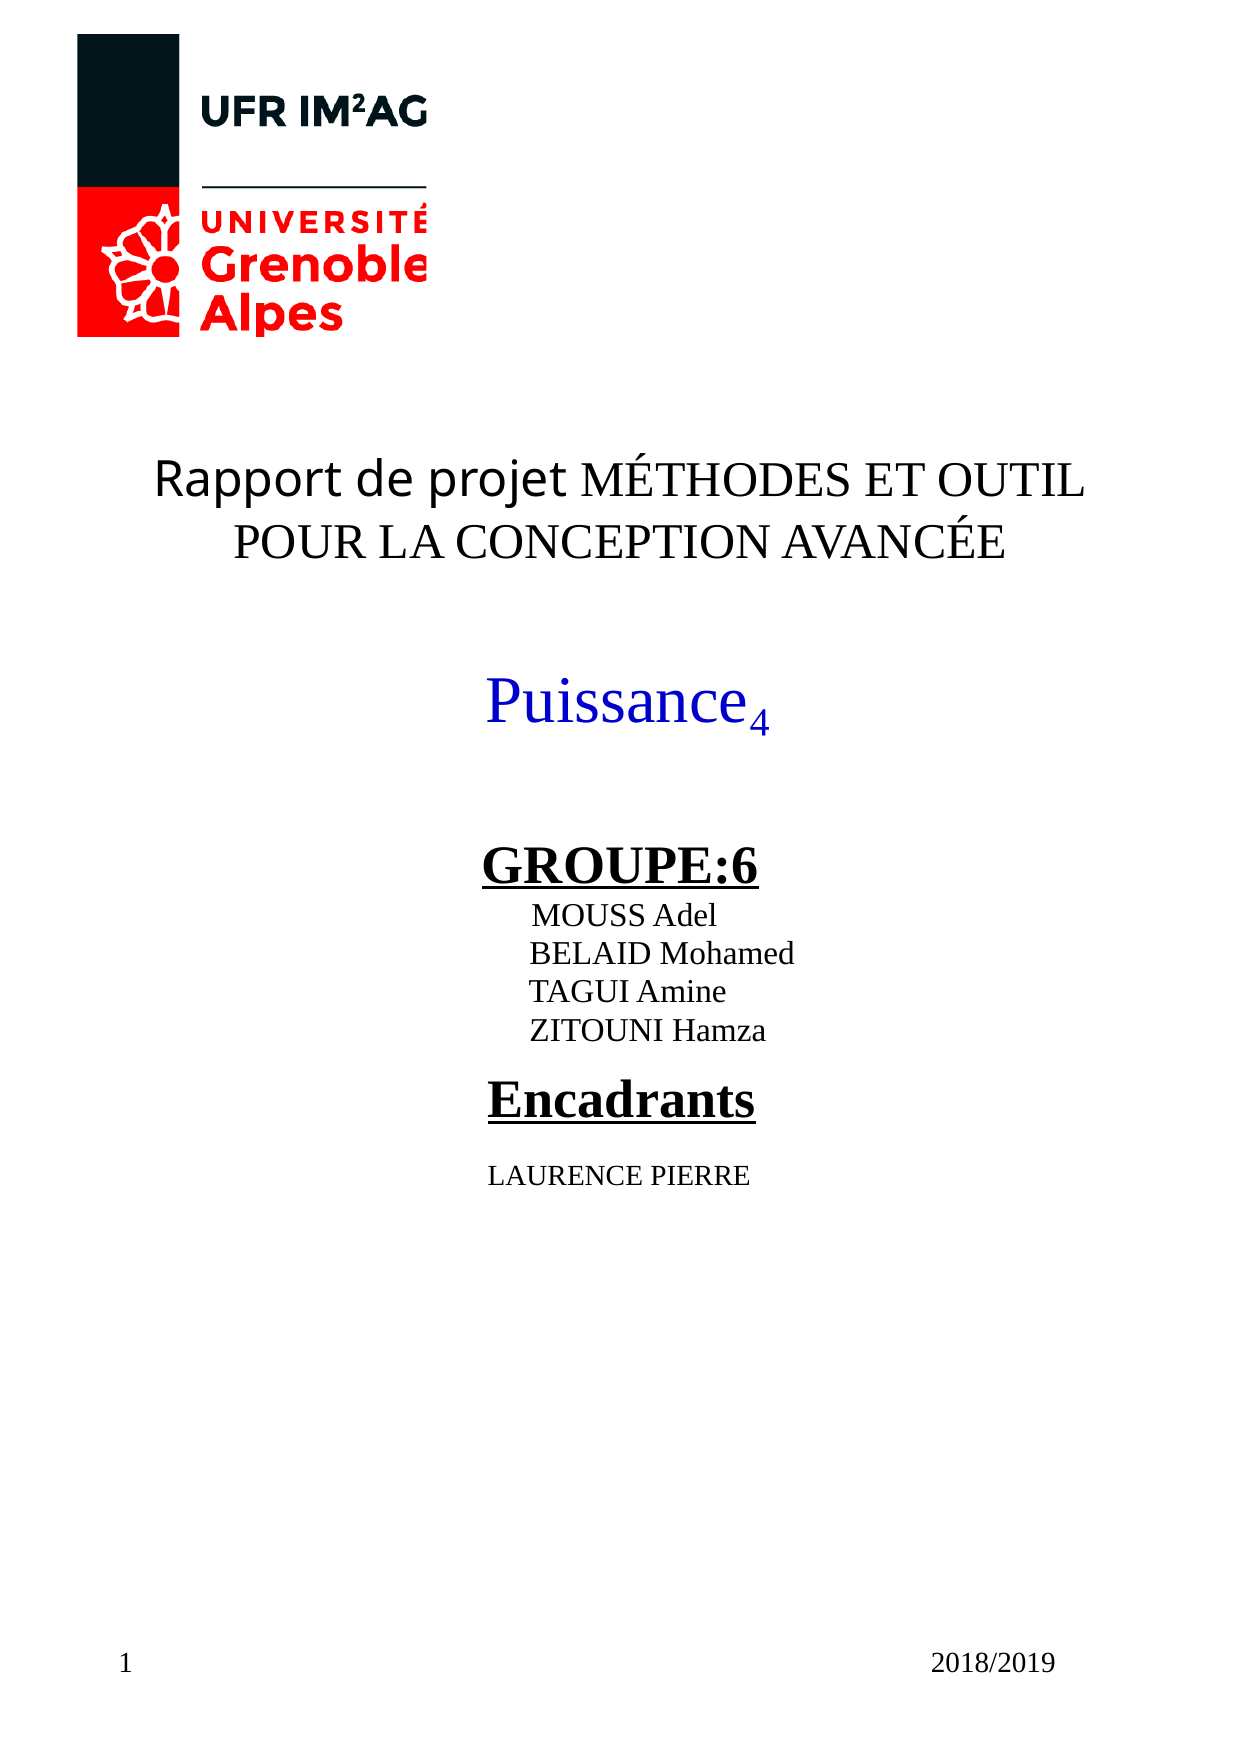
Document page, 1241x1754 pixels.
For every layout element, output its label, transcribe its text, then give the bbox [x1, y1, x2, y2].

text LAURENCE PIERRE [118, 1158, 1122, 1192]
picture [77, 34, 427, 337]
text GROUPE:6 [118, 832, 1122, 895]
text Puissance₄ [118, 660, 1122, 737]
text BELAID Mohamed [118, 933, 1122, 971]
text MOUSS Adel [118, 895, 1122, 933]
text ZITOUNI Hamza [118, 1010, 1122, 1048]
text TAGUI Amine [118, 971, 1122, 1010]
text Encadrants [118, 1067, 1122, 1129]
text Rapport de projet MÉTHODES ET OUTIL POUR LA CONCEPTION AVANCÉE [118, 443, 1122, 569]
